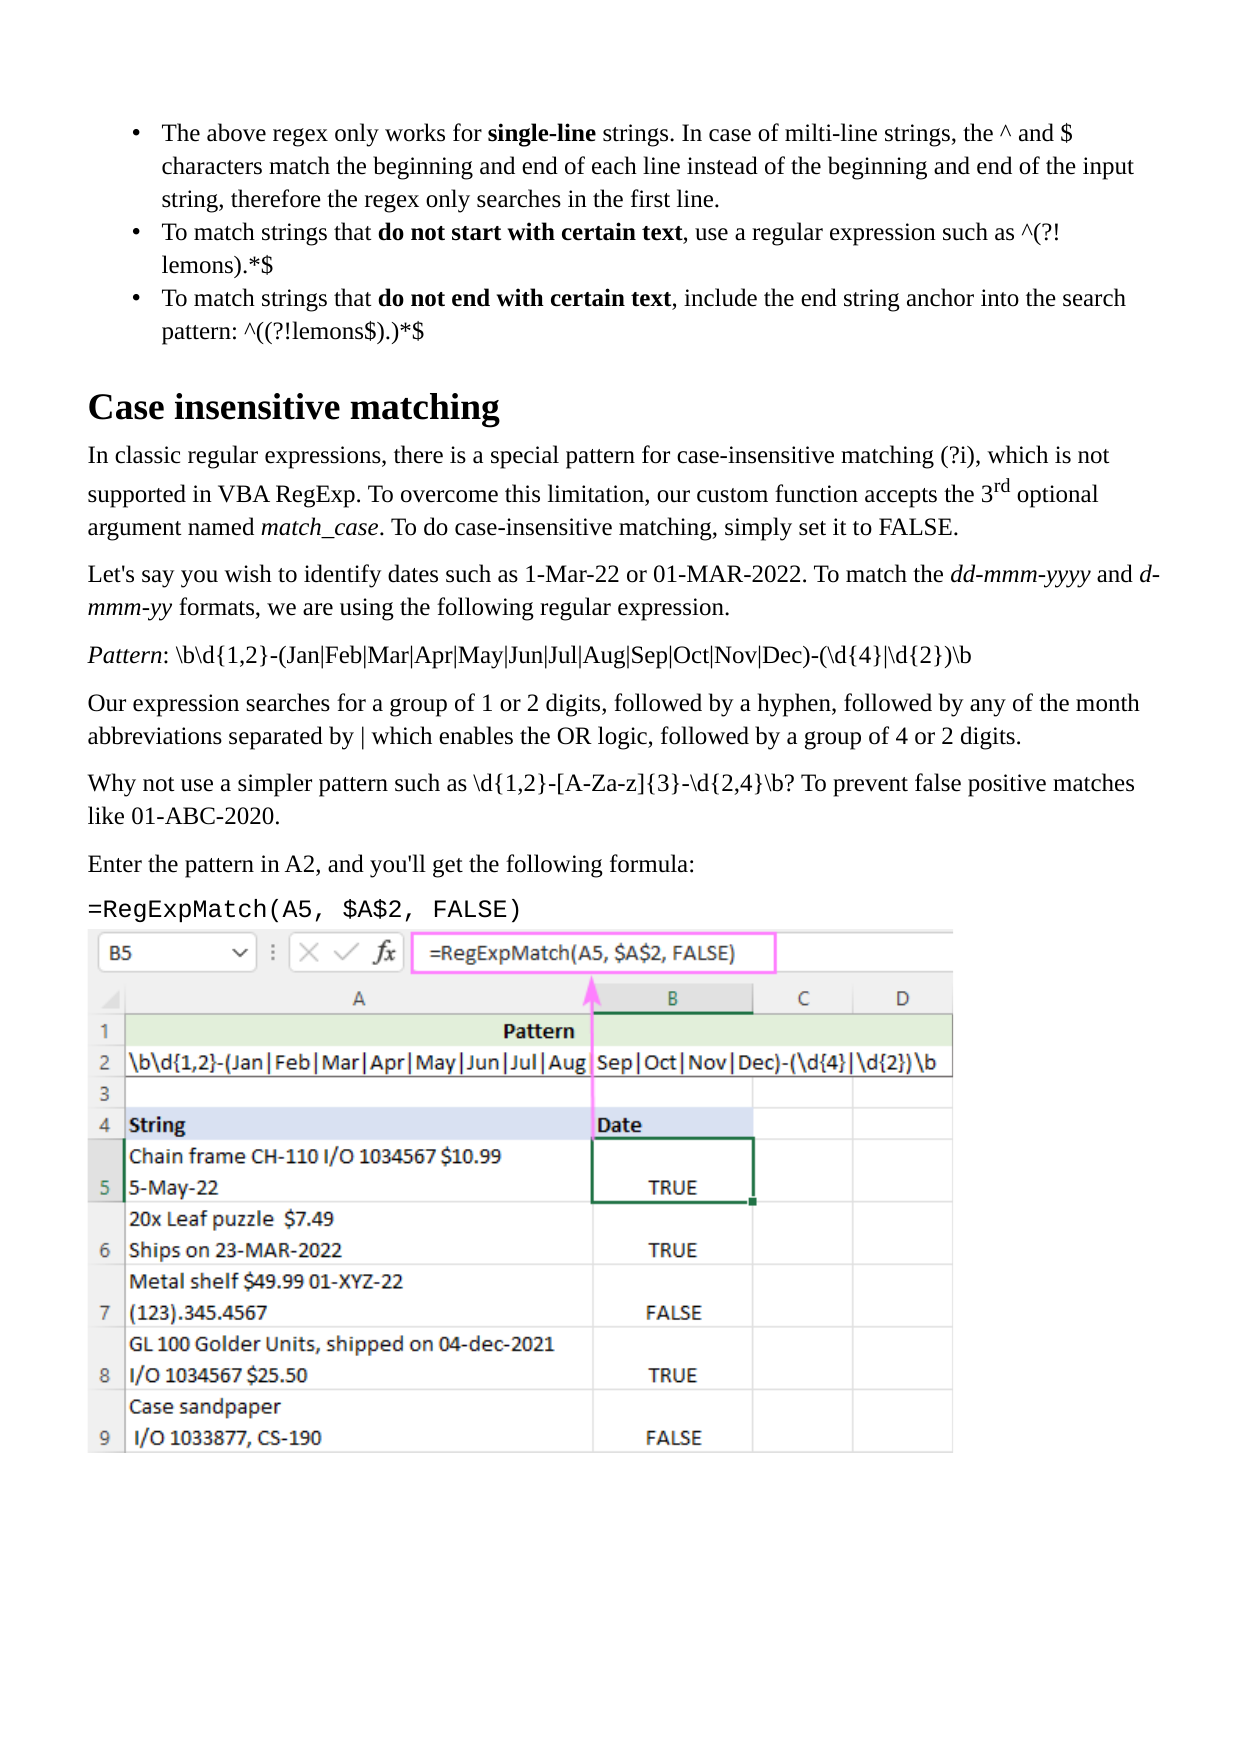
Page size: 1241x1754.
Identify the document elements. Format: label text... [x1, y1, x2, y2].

text Enter the pattern in A2, and you'll get the following formula: [87, 849, 1162, 878]
picture [87, 929, 954, 1453]
list To match strings that do not end with certain text, include the end string anchor into the search pattern: ^((?!lemons$).)*$ [132, 283, 1162, 345]
subtitle Case insensitive matching [87, 385, 1162, 428]
text Our expression searches for a group of 1 or 2 digits, followed by a hyphen, followed by any of the month abbreviations separated by | which enables the OR logic, followed by a group of 4 or 2 digits. [87, 688, 1162, 749]
list To match strings that do not start with certain text, use a regular expression such as ^(?!lemons).*$ [132, 217, 1162, 279]
text In classic regular expressions, there is a special pattern for case-insensitive matching (?i), which is not supported in VBA RegExp. To overcome this limitation, our custom function accepts the 3rd optional argument named match_case. To do case-insensitive matching, simply set it to FALSE. [87, 440, 1162, 541]
text =RegExpMatch(A5, $A$2, FALSE) [87, 897, 1162, 1453]
text Let's say you wish to identify dates such as 1-Mar-22 or 01-MAR-2022. To match the dd-mmm-yyyy and d-mmm-yy formats, we are using the following regular expression. [87, 559, 1162, 621]
text Why not use a simpler pattern such as \d{1,2}-[A-Za-z]{3}-\d{2,4}\b? To prevent false positive matches like 01-ABC-2020. [87, 768, 1162, 830]
text Pattern: \b\d{1,2}-(Jan|Feb|Mar|Apr|May|Jun|Jul|Aug|Sep|Oct|Nov|Dec)-(\d{4}|\d{2})\b [87, 640, 1162, 669]
list The above regex only works for single-line strings. In case of milti-line strings, the ^ and $ characters match the beginning and end of each line instead of the beginning and end of the input string, therefore the regex only searches in the first line. [132, 118, 1162, 213]
